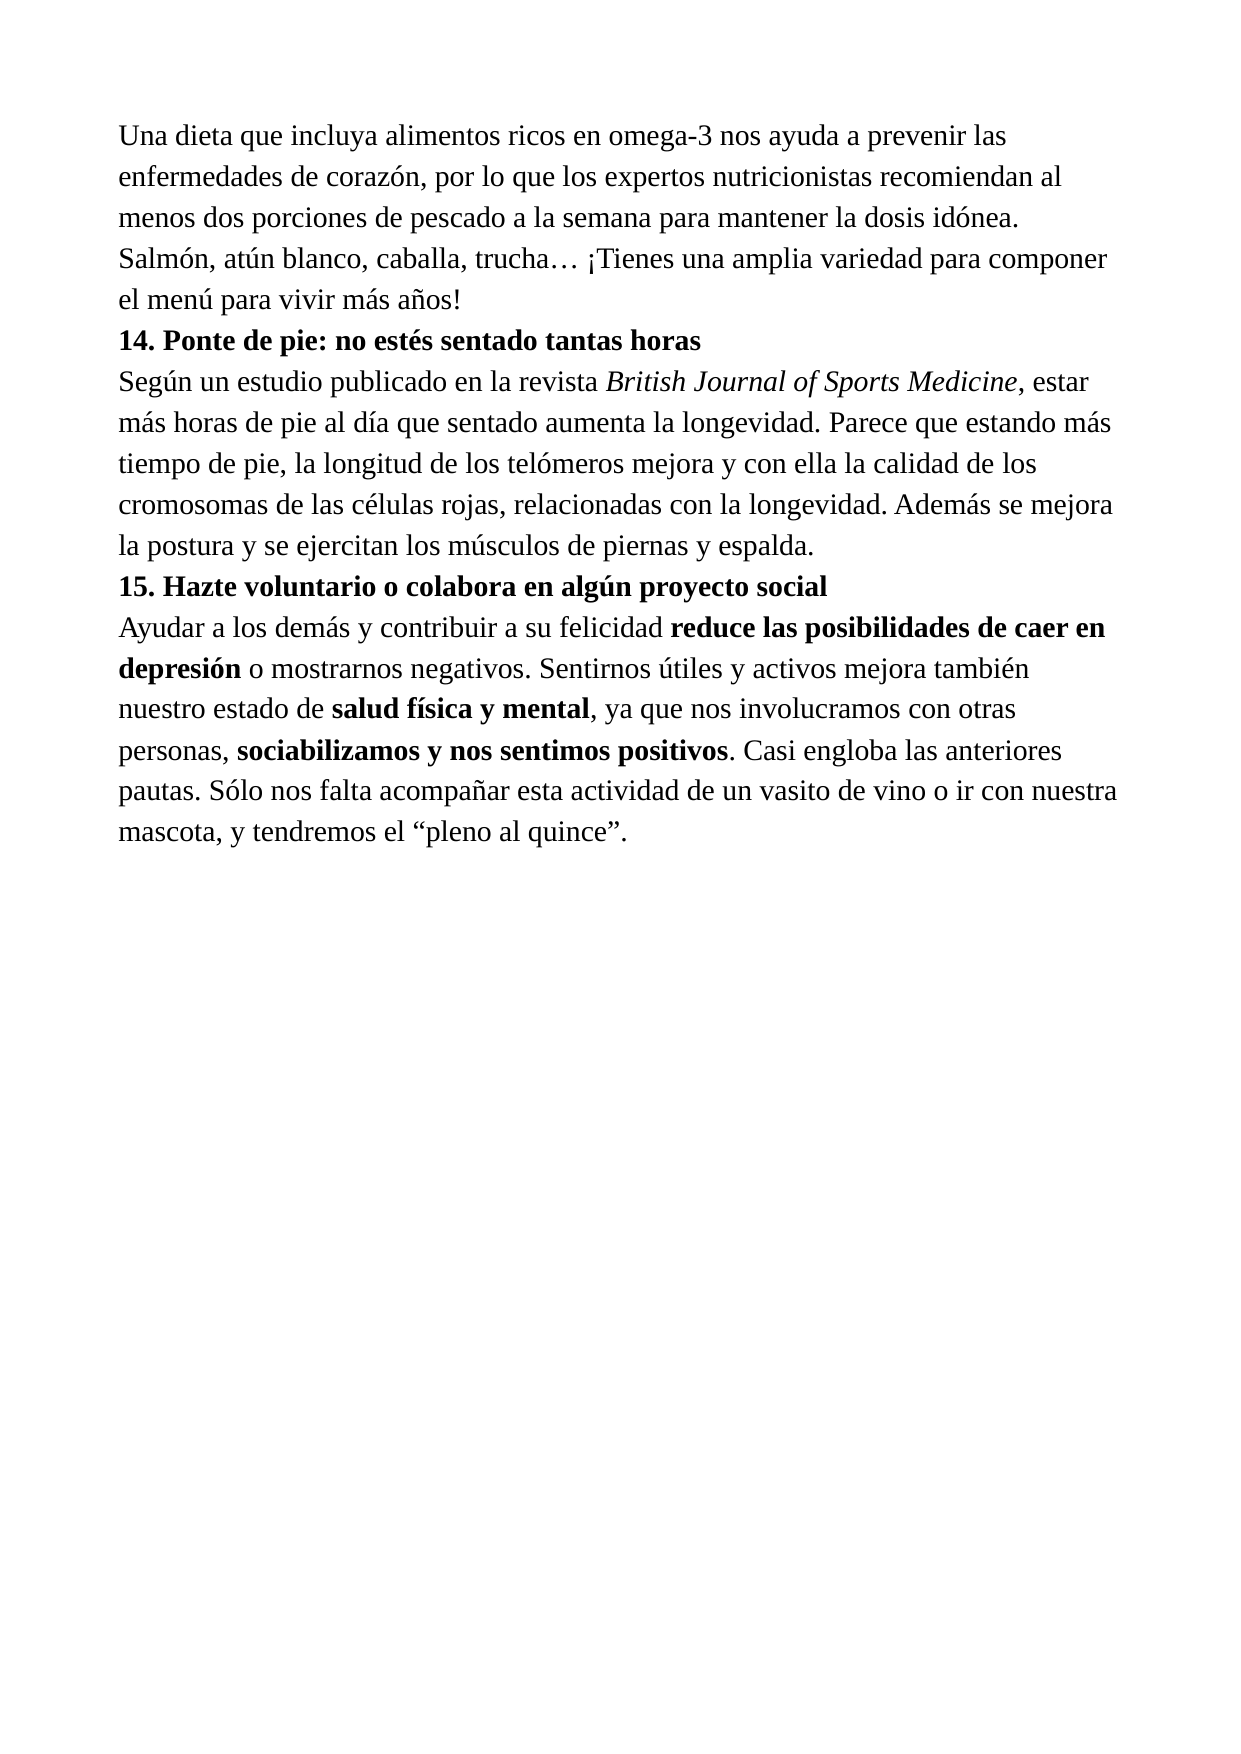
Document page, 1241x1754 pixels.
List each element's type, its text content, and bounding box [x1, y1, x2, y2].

text 14. Ponte de pie: no estés sentado tantas horas [118, 323, 1122, 357]
text Ayudar a los demás y contribuir a su felicidad reduce las posibilidades de caer en depresión o mostrarnos negativos. Sentirnos útiles y activos mejora también nuestro estado de salud física y mental, ya que nos involucramos con otras personas, sociabilizamos y nos sentimos positivos. Casi engloba las anteriores pautas. Sólo nos falta acompañar esta actividad de un vasito de vino o ir con nuestra mascota, y tendremos el “pleno al quince”. [118, 609, 1122, 848]
text Una dieta que incluya alimentos ricos en omega-3 nos ayuda a prevenir las enfermedades de corazón, por lo que los expertos nutricionistas recomiendan al menos dos porciones de pescado a la semana para mantener la dosis idónea. Salmón, atún blanco, caballa, trucha… ¡Tienes una amplia variedad para componer el menú para vivir más años! [118, 118, 1122, 316]
text 15. Hazte voluntario o colabora en algún proyecto social [118, 568, 1122, 603]
text Según un estudio publicado en la revista British Journal of Sports Medicine, estar más horas de pie al día que sentado aumenta la longevidad. Parece que estando más tiempo de pie, la longitud de los telómeros mejora y con ella la calidad de los cromosomas de las células rojas, relacionadas con la longevidad. Además se mejora la postura y se ejercitan los músculos de piernas y espalda. [118, 364, 1122, 562]
